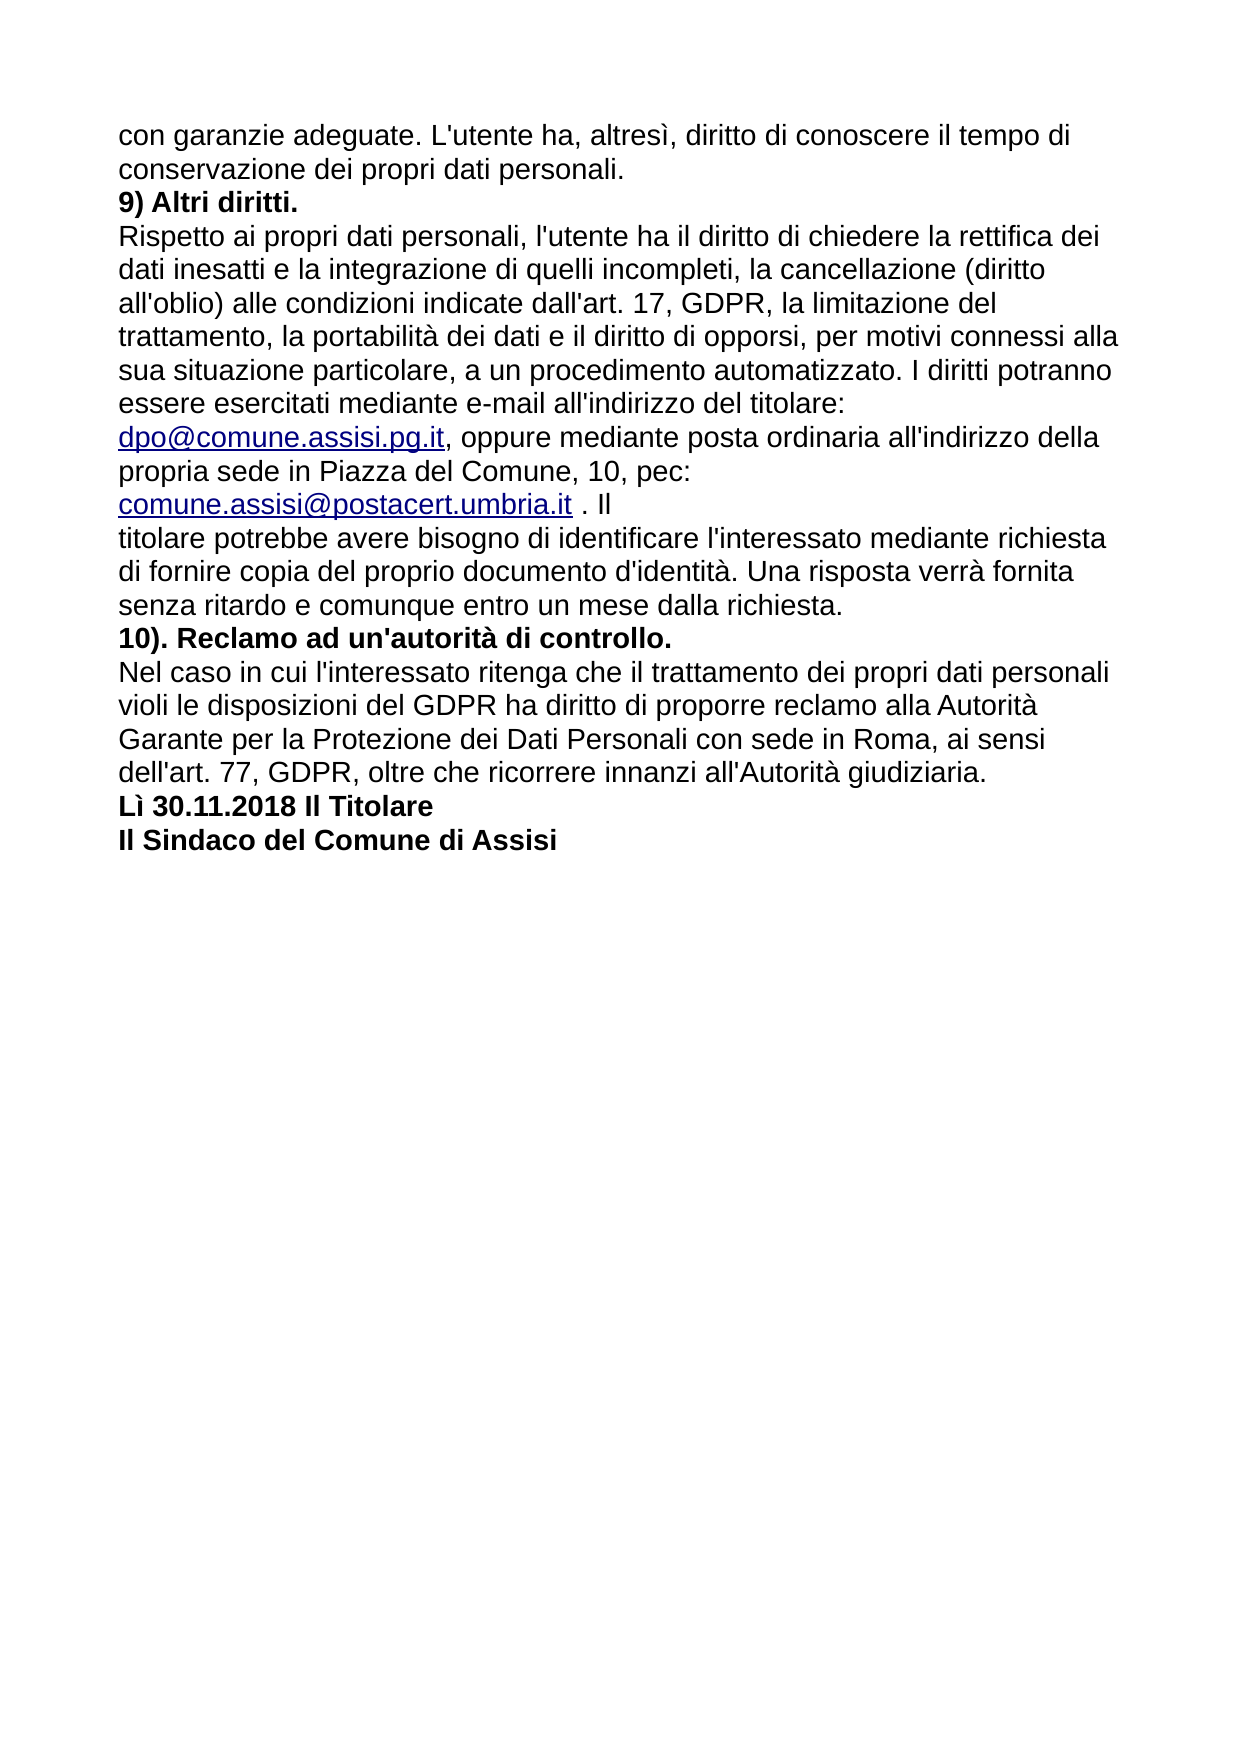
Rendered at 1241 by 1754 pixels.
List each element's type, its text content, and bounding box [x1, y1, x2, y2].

text Rispetto ai propri dati personali, l'utente ha il diritto di chiedere la rettifica dei dati inesatti e la integrazione di quelli incompleti, la cancellazione (diritto all'oblio) alle condizioni indicate dall'art. 17, GDPR, la limitazione del trattamento, la portabilità dei dati e il diritto di opporsi, per motivi connessi alla sua situazione particolare, a un procedimento automatizzato. I diritti potranno essere esercitati mediante e-mail all'indirizzo del titolare: dpo@comune.assisi.pg.it, oppure mediante posta ordinaria all'indirizzo della propria sede in Piazza del Comune, 10, pec: comune.assisi@postacert.umbria.it . Il [118, 219, 1122, 521]
text con garanzie adeguate. L'utente ha, altresì, diritto di conoscere il tempo di conservazione dei propri dati personali. [118, 118, 1122, 185]
text Lì 30.11.2018 Il Titolare [118, 789, 1122, 822]
text 9) Altri diritti. [118, 185, 1122, 219]
text titolare potrebbe avere bisogno di identificare l'interessato mediante richiesta di fornire copia del proprio documento d'identità. Una risposta verrà fornita senza ritardo e comunque entro un mese dalla richiesta. [118, 521, 1122, 621]
text 10). Reclamo ad un'autorità di controllo. [118, 621, 1122, 655]
text Nel caso in cui l'interessato ritenga che il trattamento dei propri dati personali violi le disposizioni del GDPR ha diritto di proporre reclamo alla Autorità Garante per la Protezione dei Dati Personali con sede in Roma, ai sensi dell'art. 77, GDPR, oltre che ricorrere innanzi all'Autorità giudiziaria. [118, 655, 1122, 789]
text Il Sindaco del Comune di Assisi [118, 822, 1122, 856]
